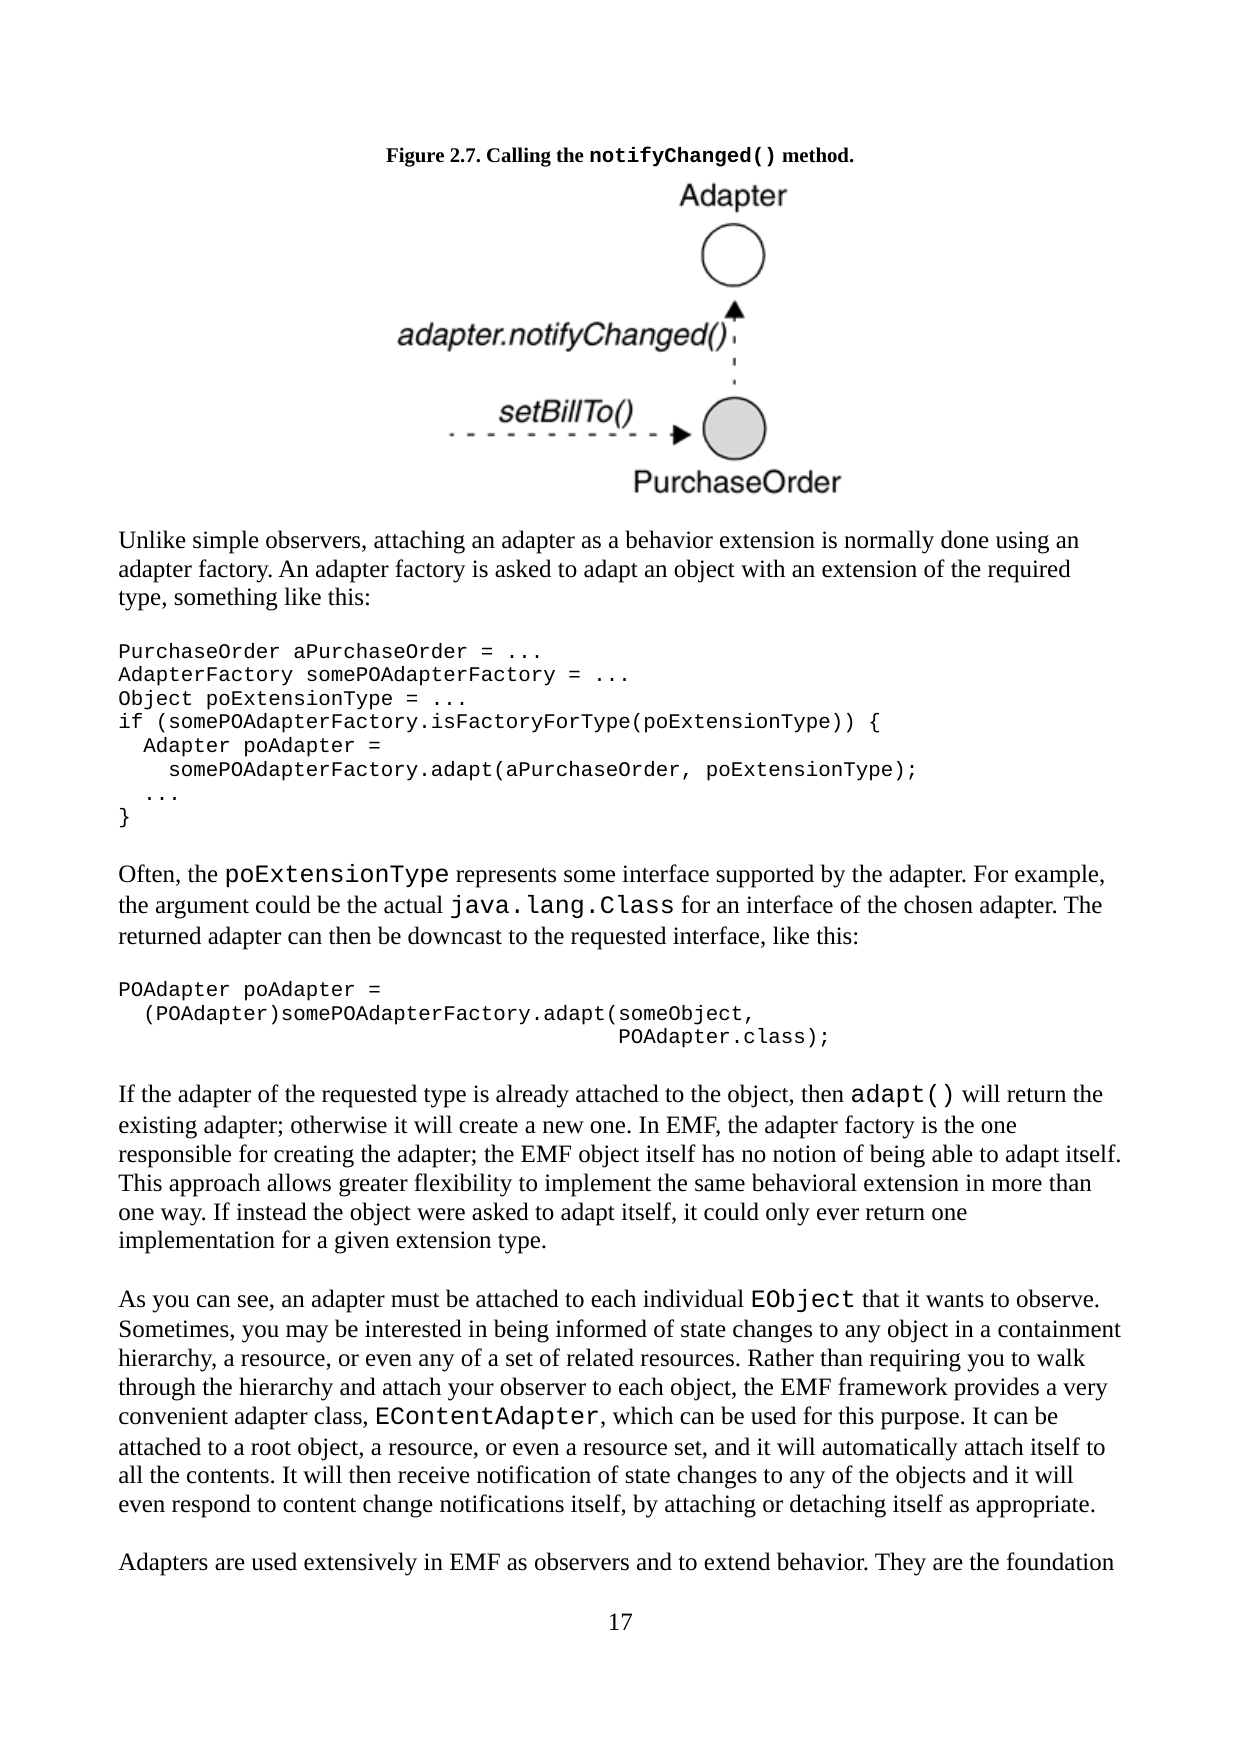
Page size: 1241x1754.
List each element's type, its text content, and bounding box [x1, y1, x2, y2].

picture [396, 181, 844, 496]
table_header Figure 2.7. Calling the notifyChanged() method. Unlike simple observers, attaching an adapter as a behavior extension is normally done using an adapter factory. An adapter factory is asked to adapt an object with an extension of the required type, something like this: PurchaseOrder aPurchaseOrder = ... AdapterFactory somePOAdapterFactory = ... Object poExtensionType = ... if (somePOAdapterFactory.isFactoryForType(poExtensionType)) { Adapter poAdapter = somePOAdapterFactory.adapt(aPurchaseOrder, poExtensionType); ... } Often, the poExtensionType represents some interface supported by the adapter. For example, the argument could be the actual java.lang.Class for an interface of the chosen adapter. The returned adapter can then be downcast to the requested interface, like this: POAdapter poAdapter = (POAdapter)somePOAdapterFactory.adapt(someObject, POAdapter.class); If the adapter of the requested type is already attached to the object, then adapt() will return the existing adapter; otherwise it will create a new one. In EMF, the adapter factory is the one responsible for creating the adapter; the EMF object itself has no notion of being able to adapt itself. This approach allows greater flexibility to implement the same behavioral extension in more than one way. If instead the object were asked to adapt itself, it could only ever return one implementation for a given extension type. As you can see, an adapter must be attached to each individual EObject that it wants to observe. Sometimes, you may be interested in being informed of state changes to any object in a containment hierarchy, a resource, or even any of a set of related resources. Rather than requiring you to walk through the hierarchy and attach your observer to each object, the EMF framework provides a very convenient adapter class, EContentAdapter, which can be used for this purpose. It can be attached to a root object, a resource, or even a resource set, and it will automatically attach itself to all the contents. It will then receive notification of state changes to any of the objects and it will even respond to content change notifications itself, by attaching or detaching itself as appropriate. Adapters are used extensively in EMF as observers and to extend behavior. They are the foundation [118, 118, 1122, 1576]
